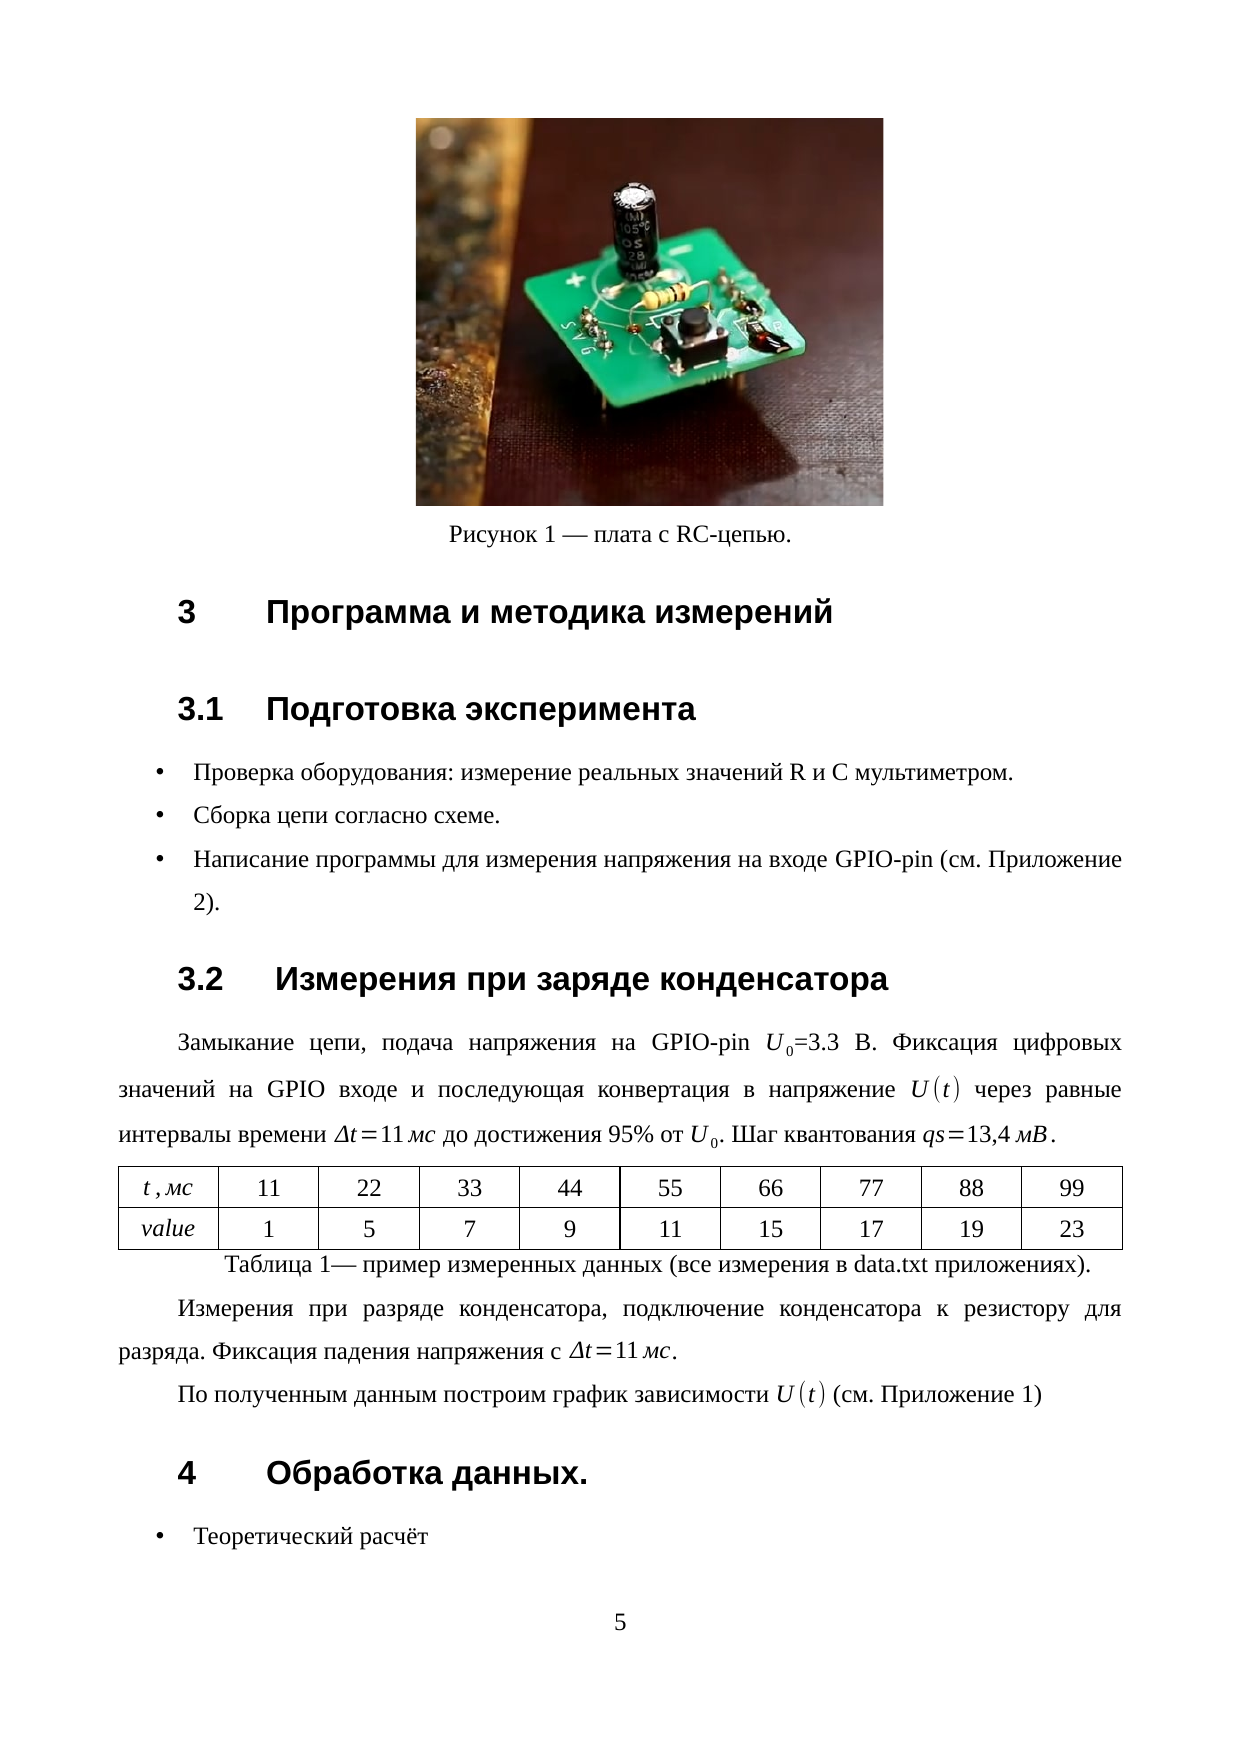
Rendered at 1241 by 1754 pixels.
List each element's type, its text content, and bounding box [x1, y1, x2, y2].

table_header 99 [1022, 1167, 1122, 1207]
text По полученным данным построим график зависимости (см. Приложение 1) [118, 1379, 1122, 1409]
list Проверка оборудования: измерение реальных значений R и C мультиметром. [156, 757, 1122, 786]
text Рисунок 1 — плата с RC-цепью. [118, 519, 1122, 548]
list Написание программы для измерения напряжения на входе GPIO-pin (см. Приложение 2). [156, 844, 1122, 916]
subtitle Обработка данных. [118, 1453, 1122, 1492]
table_cell 1 [219, 1208, 318, 1248]
table_cell [119, 1208, 218, 1248]
table_header 11 [219, 1167, 318, 1207]
table_header 77 [821, 1167, 921, 1207]
subtitle Подготовка эксперимента [118, 689, 1122, 728]
table_cell 15 [721, 1208, 820, 1248]
subtitle Программа и методика измерений [118, 592, 1122, 631]
table_header 44 [520, 1167, 619, 1207]
table_cell 11 [621, 1208, 720, 1248]
table_cell 17 [821, 1208, 921, 1248]
table_header 33 [420, 1167, 519, 1207]
table_header 88 [922, 1167, 1021, 1207]
table_header 66 [721, 1167, 820, 1207]
table_cell 23 [1022, 1208, 1122, 1248]
table_cell 5 [319, 1208, 419, 1248]
list Таблица 1— пример измеренных данных (все измерения в data.txt приложениях). [156, 1250, 1122, 1278]
subtitle Измерения при заряде конденсатора [118, 959, 1122, 998]
list Теоретический расчёт [156, 1521, 1122, 1550]
picture [415, 118, 884, 506]
table_header 55 [621, 1167, 720, 1207]
table_header [119, 1167, 218, 1207]
table_header 22 [319, 1167, 419, 1207]
text Замыкание цепи, подача напряжения на GPIO-pin =3.3 В. Фиксация цифровых значений на GPIO входе и последующая конвертация в напряжение через равные интервалы времени до достижения 95% от . Шаг квантования [118, 1027, 1122, 1152]
table_cell 9 [520, 1208, 619, 1248]
table_cell 7 [420, 1208, 519, 1248]
text Измерения при разряде конденсатора, подключение конденсатора к резистору для разряда. Фиксация падения напряжения с . [118, 1293, 1122, 1364]
table_cell 19 [922, 1208, 1021, 1248]
list Сборка цепи согласно схеме. [156, 801, 1122, 829]
